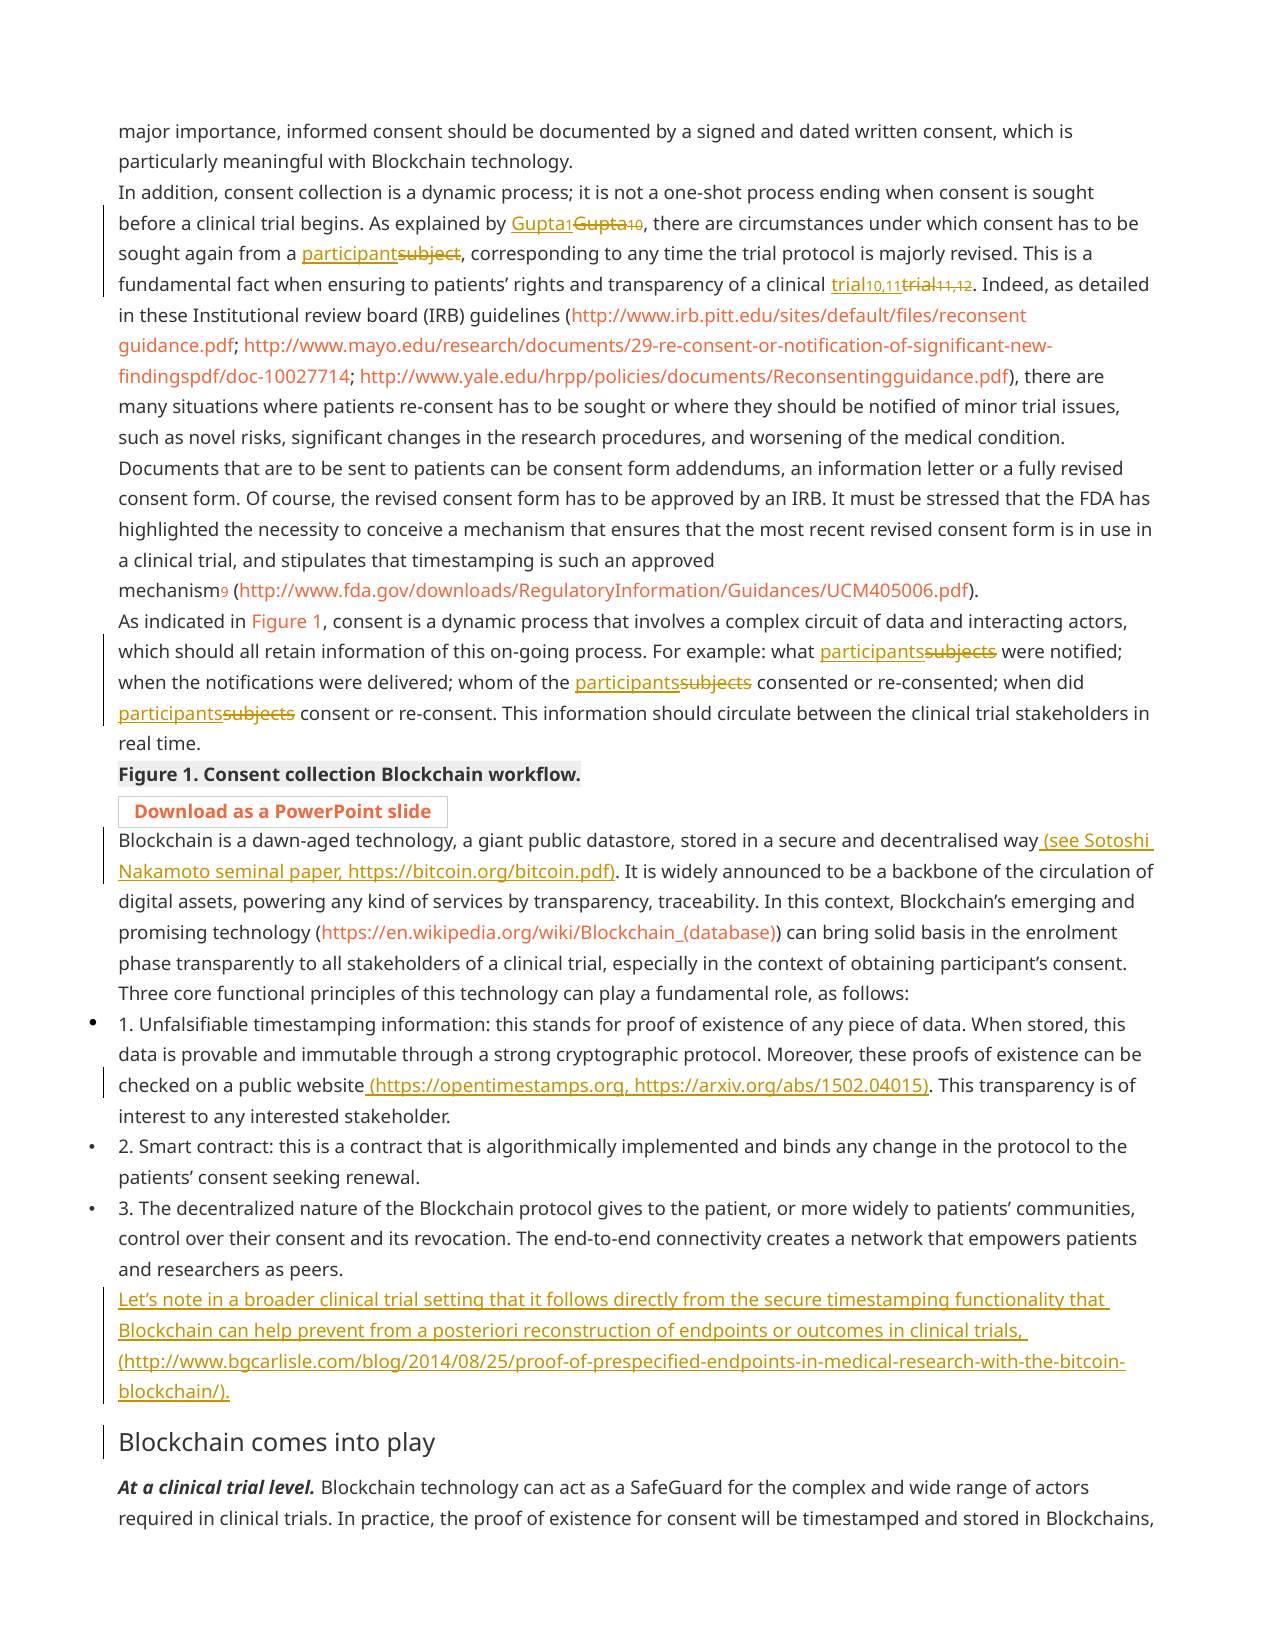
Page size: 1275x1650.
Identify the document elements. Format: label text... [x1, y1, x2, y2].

text Blockchain is a dawn-aged technology, a giant public datastore, stored in a secure and decentralised way (see Sotoshi Nakamoto seminal paper, https://bitcoin.org/bitcoin.pdf). It is widely announced to be a backbone of the circulation of digital assets, powering any kind of services by transparency, traceability. In this context, Blockchain’s emerging and promising technology (https://en.wikipedia.org/wiki/Blockchain_(database)) can bring solid basis in the enrolment phase transparently to all stakeholders of a clinical trial, especially in the context of obtaining participant’s consent. Three core functional principles of this technology can play a fundamental role, as follows: [118, 827, 1157, 1006]
text At a clinical trial level. Blockchain technology can act as a SafeGuard for the complex and wide range of actors required in clinical trials. In practice, the proof of existence for consent will be timestamped and stored in Blockchains, [118, 1474, 1157, 1531]
text As indicated in Figure 1, consent is a dynamic process that involves a complex circuit of data and interacting actors, which should all retain information of this on-going process. For example: what participants were notified; when the notifications were delivered; whom of the participants consented or re-consented; when did participants consent or re-consent. This information should circulate between the clinical trial stakeholders in real time. [118, 608, 1157, 756]
list 1. Unfalsifiable timestamping information: this stands for proof of existence of any piece of data. When stored, this data is provable and immutable through a strong cryptographic protocol. Moreover, these proofs of existence can be checked on a public website (https://opentimestamps.org, https://arxiv.org/abs/1502.04015). This transparency is of interest to any interested stakeholder. [118, 1011, 1157, 1128]
text In addition, consent collection is a dynamic process; it is not a one-shot process ending when consent is sought before a clinical trial begins. As explained by Gupta1, there are circumstances under which consent has to be sought again from a participant, corresponding to any time the trial protocol is majorly revised. This is a fundamental fact when ensuring to patients’ rights and transparency of a clinical trial10,11. Indeed, as detailed in these Institutional review board (IRB) guidelines (http://www.irb.pitt.edu/sites/default/files/reconsent guidance.pdf; http://www.mayo.edu/research/documents/29-re-consent-or-notification-of-significant-new-findingspdf/doc-10027714; http://www.yale.edu/hrpp/policies/documents/Reconsentingguidance.pdf), there are many situations where patients re-consent has to be sought or where they should be notified of minor trial issues, such as novel risks, significant changes in the research procedures, and worsening of the medical condition. Documents that are to be sent to patients can be consent form addendums, an information letter or a fully revised consent form. Of course, the revised consent form has to be approved by an IRB. It must be stressed that the FDA has highlighted the necessity to conceive a mechanism that ensures that the most recent revised consent form is in use in a clinical trial, and stipulates that timestamping is such an approved mechanism9 (http://www.fda.gov/downloads/RegulatoryInformation/Guidances/UCM405006.pdf). [118, 179, 1157, 603]
list 2. Smart contract: this is a contract that is algorithmically implemented and binds any change in the protocol to the patients’ consent seeking renewal. [118, 1134, 1157, 1190]
subtitle Blockchain comes into play [118, 1425, 1157, 1459]
text Download as a PowerPoint slide [118, 787, 1157, 827]
text major importance, informed consent should be documented by a signed and dated written consent, which is particularly meaningful with Blockchain technology. [118, 118, 1157, 174]
text Let’s note in a broader clinical trial setting that it follows directly from the secure timestamping functionality that Blockchain can help prevent from a posteriori reconstruction of endpoints or outcomes in clinical trials, (http://www.bgcarlisle.com/blog/2014/08/25/proof-of-prespecified-endpoints-in-medical-research-with-the-bitcoin-blockchain/). [118, 1287, 1157, 1404]
list 3. The decentralized nature of the Blockchain protocol gives to the patient, or more widely to patients’ communities, control over their consent and its revocation. The end-to-end connectivity creates a network that empowers patients and researchers as peers. [118, 1195, 1157, 1282]
subtitle Figure 1. Consent collection Blockchain workflow. [118, 761, 1157, 787]
